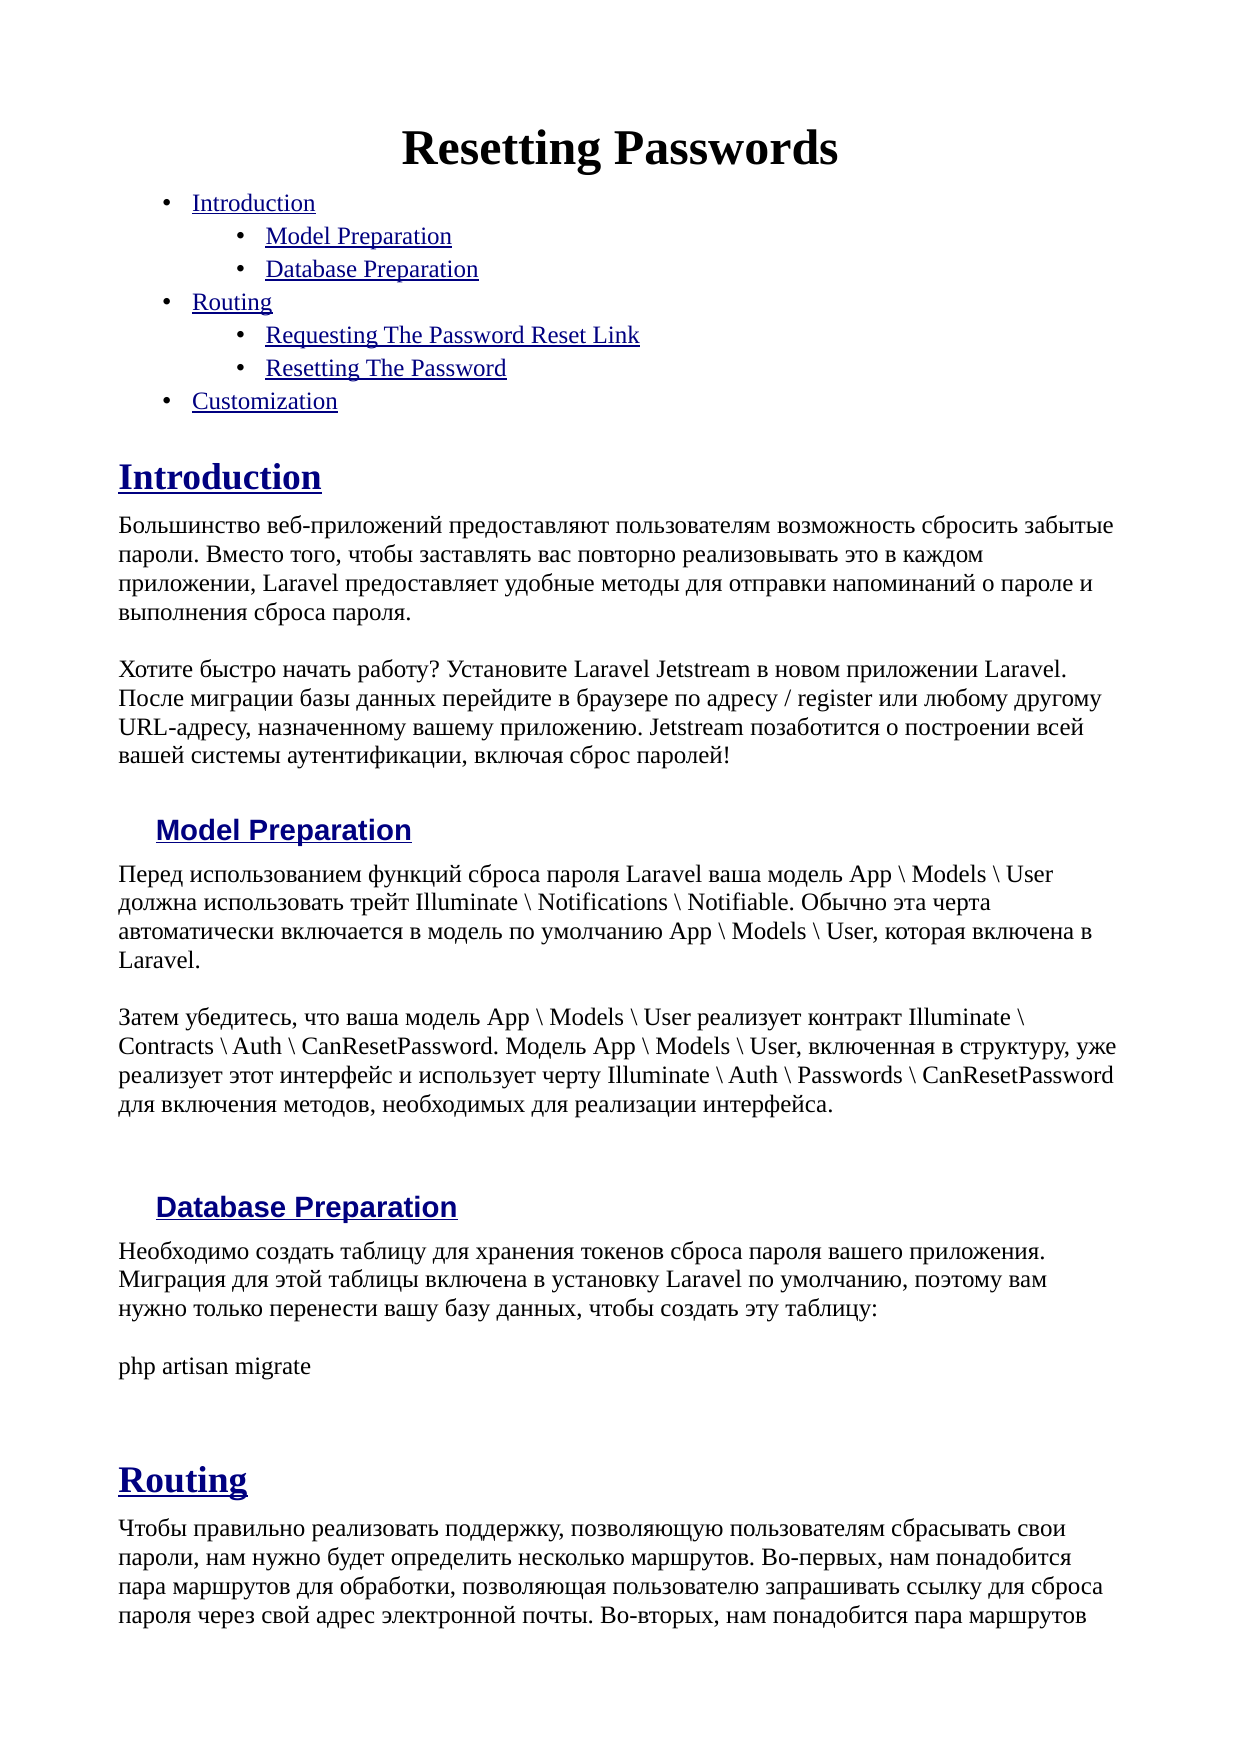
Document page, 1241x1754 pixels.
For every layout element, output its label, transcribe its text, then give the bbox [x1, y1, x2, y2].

list Resetting The Password [236, 353, 1122, 382]
subtitle Routing [118, 1458, 1122, 1501]
subtitle Introduction [118, 455, 1122, 498]
text Большинство веб-приложений предоставляют пользователям возможность сбросить забытые пароли. Вместо того, чтобы заставлять вас повторно реализовывать это в каждом приложении, Laravel предоставляет удобные методы для отправки напоминаний о пароле и выполнения сброса пароля. Хотите быстро начать работу? Установите Laravel Jetstream в новом приложении Laravel. После миграции базы данных перейдите в браузере по адресу / register или любому другому URL-адресу, назначенному вашему приложению. Jetstream позаботится о построении всей вашей системы аутентификации, включая сброс паролей! [118, 510, 1122, 769]
text Необходимо создать таблицу для хранения токенов сброса пароля вашего приложения. Миграция для этой таблицы включена в установку Laravel по умолчанию, поэтому вам нужно только перенести вашу базу данных, чтобы создать эту таблицу: php artisan migrate [118, 1236, 1122, 1379]
subtitle Model Preparation [156, 812, 1122, 846]
text Чтобы правильно реализовать поддержку, позволяющую пользователям сбрасывать свои пароли, нам нужно будет определить несколько маршрутов. Во-первых, нам понадобится пара маршрутов для обработки, позволяющая пользователю запрашивать ссылку для сброса пароля через свой адрес электронной почты. Во-вторых, нам понадобится пара маршрутов [118, 1513, 1122, 1628]
subtitle Resetting Passwords [118, 118, 1122, 176]
list Requesting The Password Reset Link [236, 320, 1122, 349]
list Model Preparation [236, 221, 1122, 250]
subtitle Database Preparation [156, 1189, 1122, 1223]
list Routing [162, 287, 1122, 316]
list Introduction [162, 188, 1122, 217]
text Перед использованием функций сброса пароля Laravel ваша модель App \ Models \ User должна использовать трейт Illuminate \ Notifications \ Notifiable. Обычно эта черта автоматически включается в модель по умолчанию App \ Models \ User, которая включена в Laravel. Затем убедитесь, что ваша модель App \ Models \ User реализует контракт Illuminate \ Contracts \ Auth \ CanResetPassword. Модель App \ Models \ User, включенная в структуру, уже реализует этот интерфейс и использует черту Illuminate \ Auth \ Passwords \ CanResetPassword для включения методов, необходимых для реализации интерфейса. [118, 859, 1122, 1117]
list Database Preparation [236, 254, 1122, 283]
list Customization [162, 386, 1122, 415]
